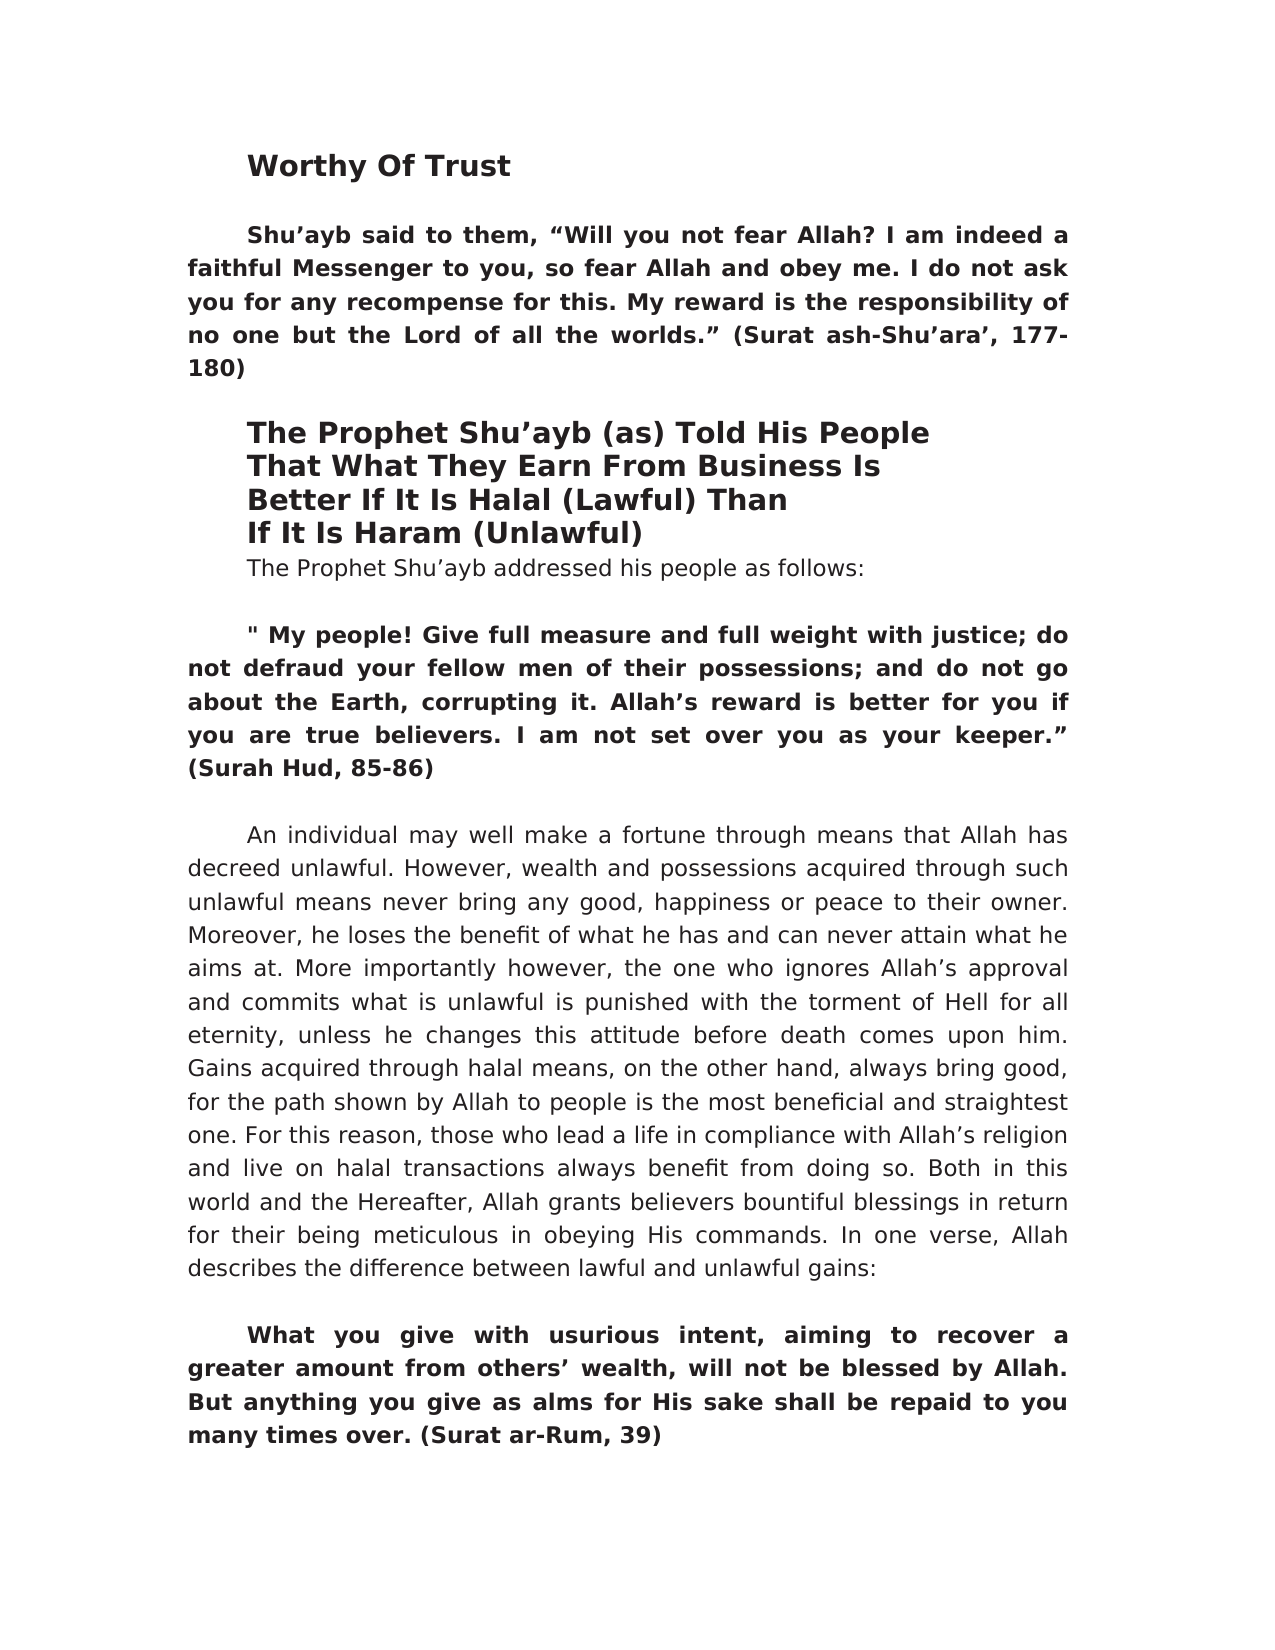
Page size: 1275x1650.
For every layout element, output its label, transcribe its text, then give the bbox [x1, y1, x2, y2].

text The Prophet Shu’ayb addressed his people as follows: [187, 550, 1070, 583]
text That What They Earn From Business Is [187, 450, 1070, 483]
text Shu’ayb said to them, “Will you not fear Allah? I am indeed a faithful Messenger to you, so fear Allah and obey me. I do not ask you for any recompense for this. My reward is the responsibility of no one but the Lord of all the worlds.” (Surat ash-Shu’ara’, 177-180) [187, 217, 1070, 383]
text Worthy Of Trust [187, 150, 1070, 183]
text What you give with usurious intent, aiming to recover a greater amount from others’ wealth, will not be blessed by Allah. But anything you give as alms for His sake shall be repaid to you many times over. (Surat ar-Rum, 39) [187, 1317, 1070, 1450]
text " My people! Give full measure and full weight with justice; do not defraud your fellow men of their possessions; and do not go about the Earth, corrupting it. Allah’s reward is better for you if you are true believers. I am not set over you as your keeper.” (Surah Hud, 85-86) [187, 617, 1070, 783]
text If It Is Haram (Unlawful) [187, 517, 1070, 550]
text An individual may well make a fortune through means that Allah has decreed unlawful. However, wealth and possessions acquired through such unlawful means never bring any good, happiness or peace to their owner. Moreover, he loses the benefit of what he has and can never attain what he aims at. More importantly however, the one who ignores Allah’s approval and commits what is unlawful is punished with the torment of Hell for all eternity, unless he changes this attitude before death comes upon him. Gains acquired through halal means, on the other hand, always bring good, for the path shown by Allah to people is the most beneficial and straightest one. For this reason, those who lead a life in compliance with Allah’s religion and live on halal transactions always benefit from doing so. Both in this world and the Hereafter, Allah grants believers bountiful blessings in return for their being meticulous in obeying His commands. In one verse, Allah describes the difference between lawful and unlawful gains: [187, 817, 1070, 1283]
text The Prophet Shu’ayb (as) Told His People [187, 417, 1070, 450]
text Better If It Is Halal (Lawful) Than [187, 483, 1070, 517]
